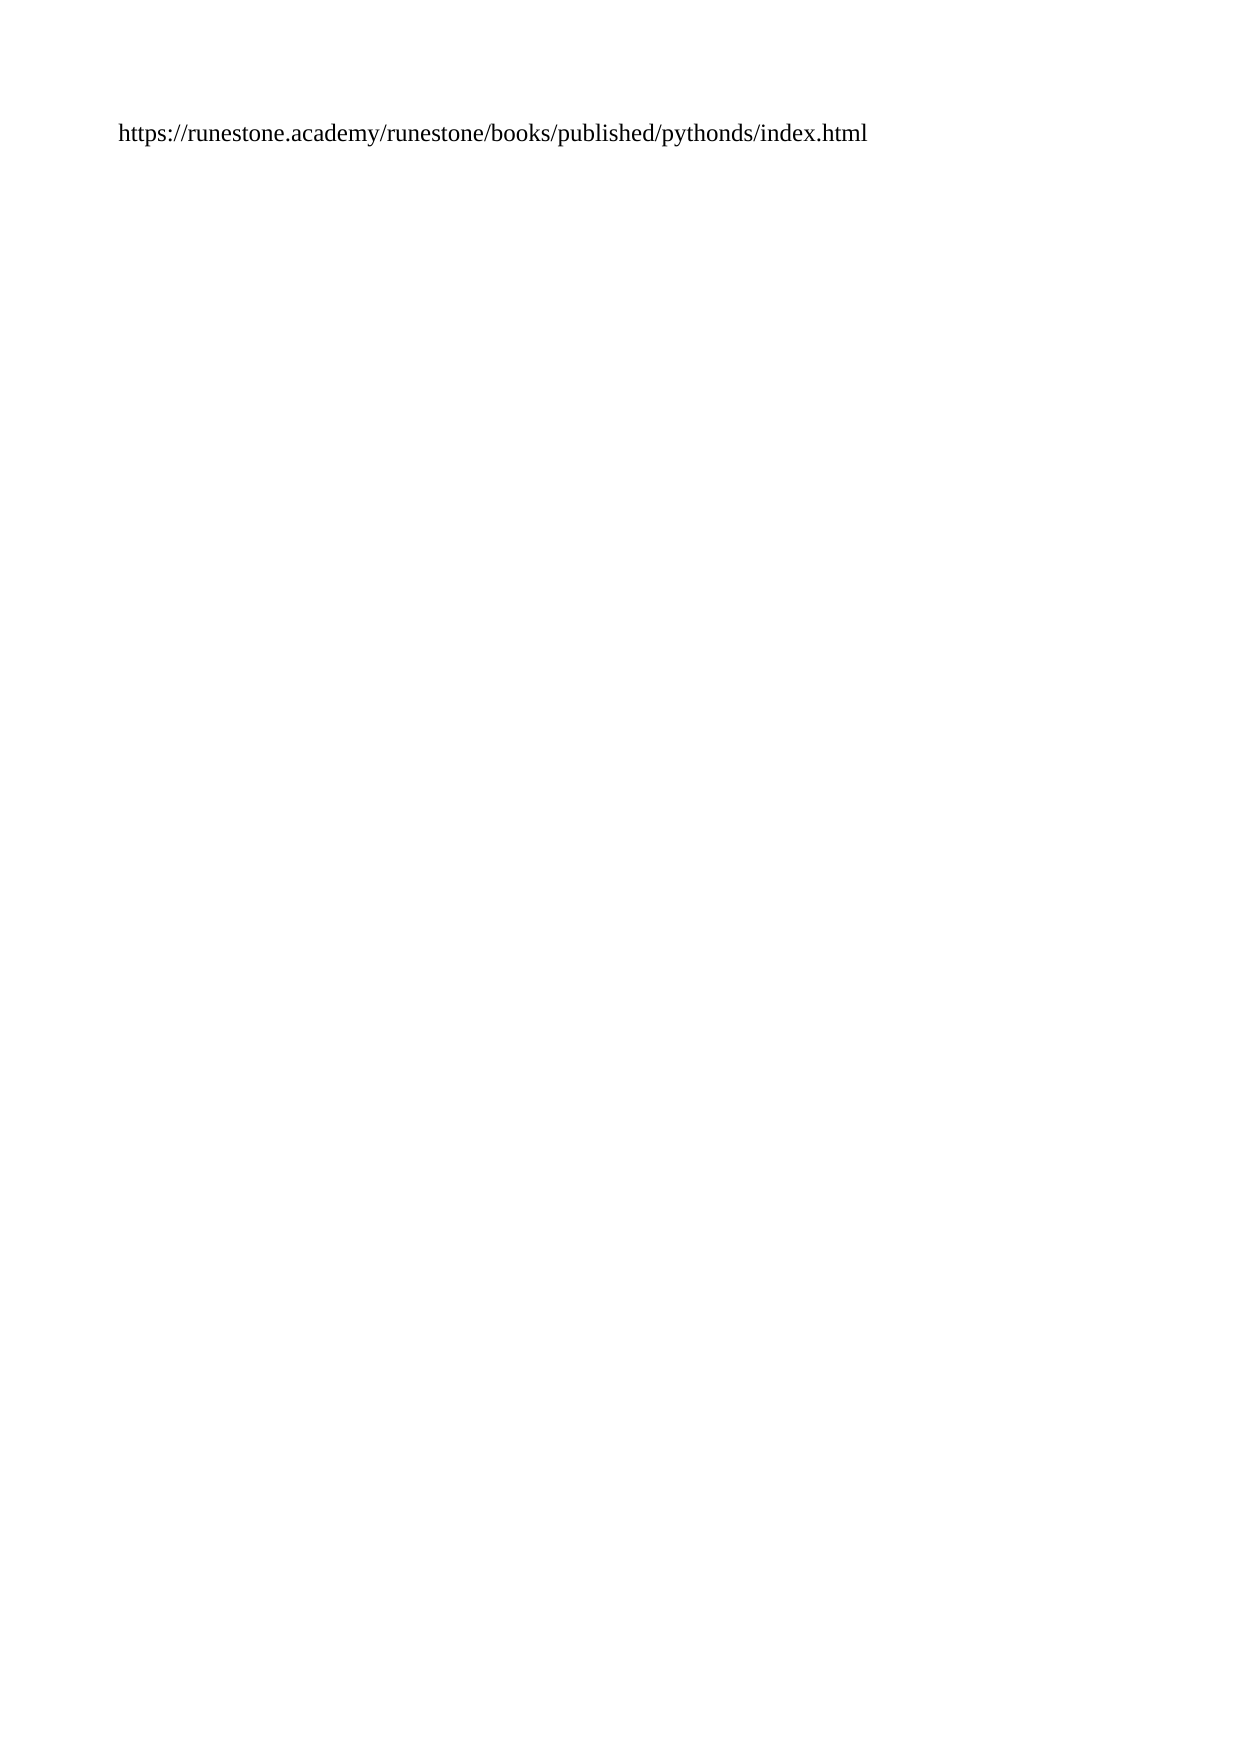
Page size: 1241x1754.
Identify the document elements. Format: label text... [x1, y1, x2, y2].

text https://runestone.academy/runestone/books/published/pythonds/index.html [118, 118, 1122, 147]
